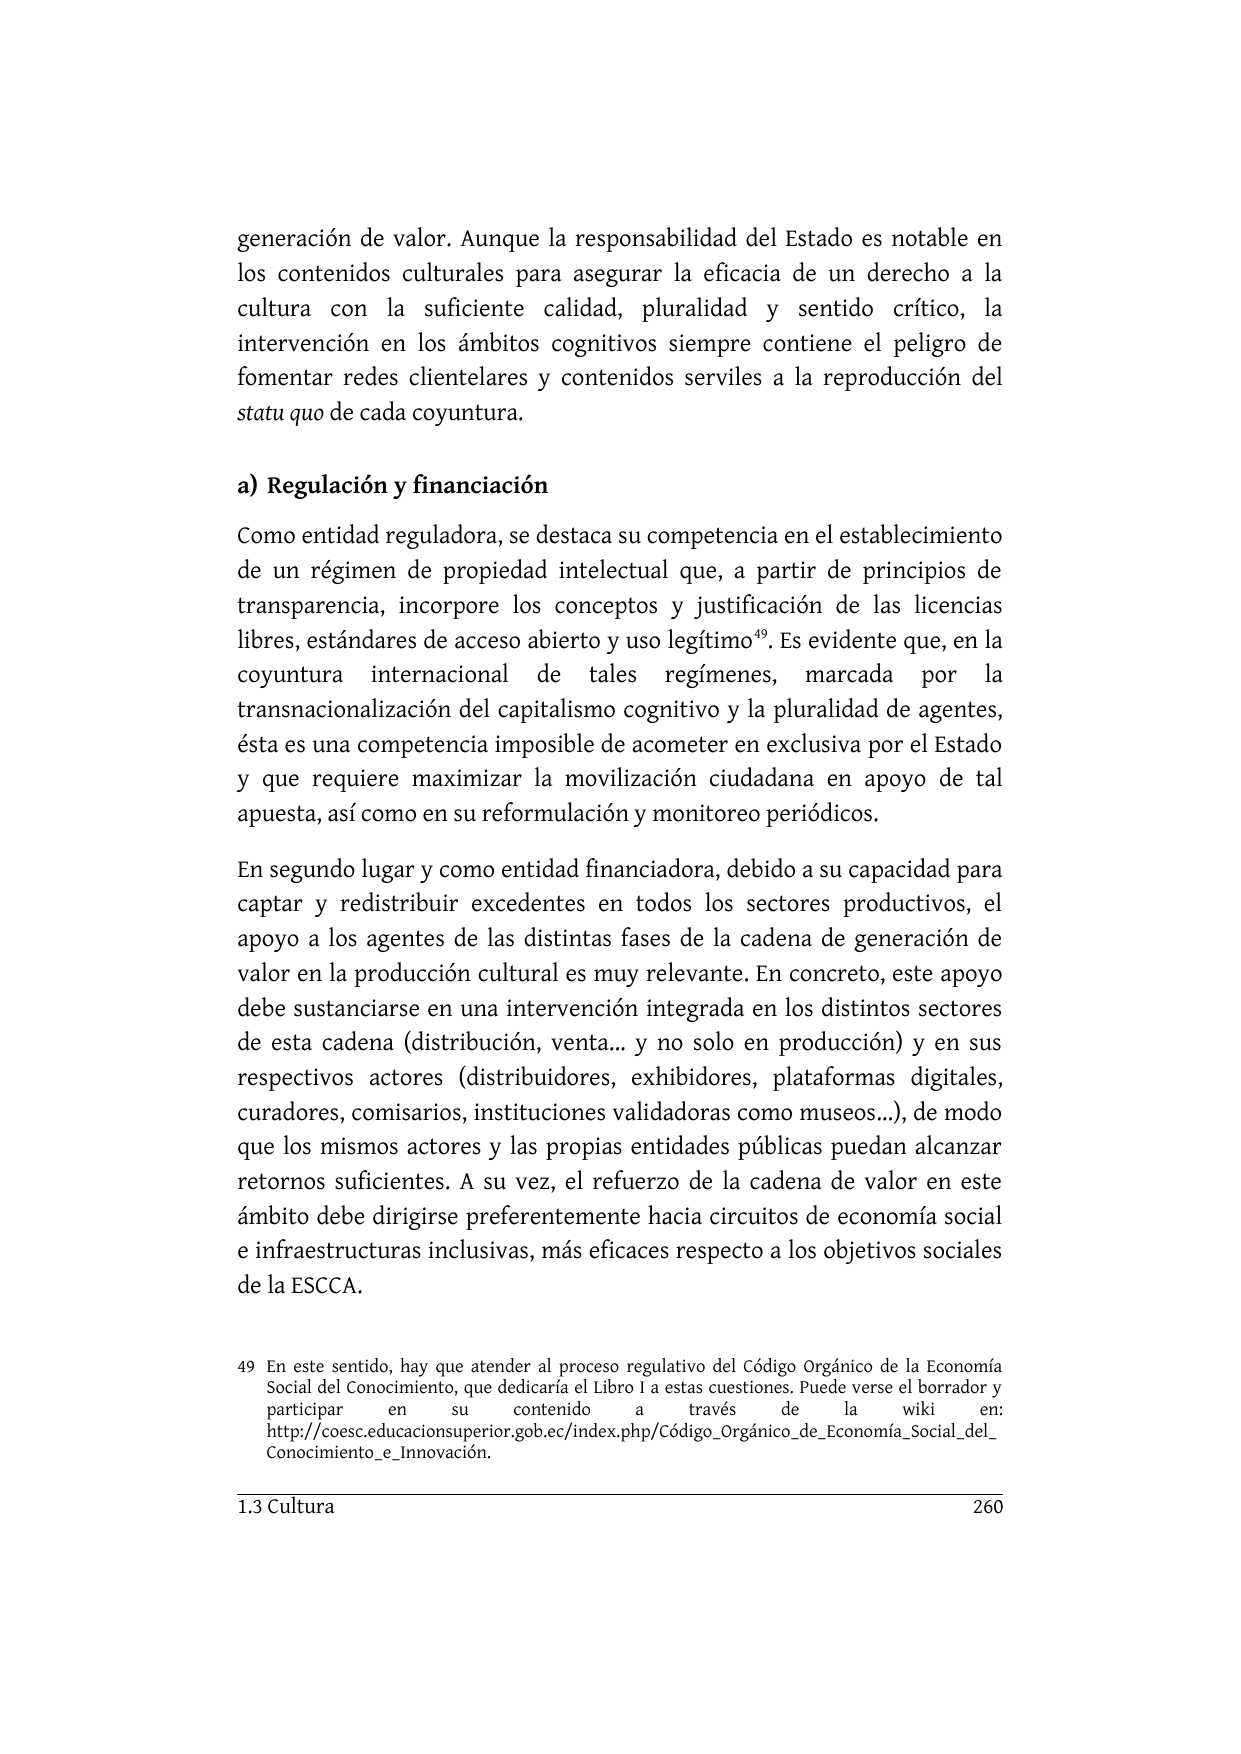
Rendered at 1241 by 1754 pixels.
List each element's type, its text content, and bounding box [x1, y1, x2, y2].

subtitle Regulación y financiación [237, 472, 1003, 501]
text En segundo lugar y como entidad financiadora, debido a su capacidad para captar y redistribuir excedentes en todos los sectores productivos, el apoyo a los agentes de las distintas fases de la cadena de generación de valor en la producción cultural es muy relevante. En concreto, este apoyo debe sustanciarse en una intervención integrada en los distintos sectores de esta cadena (distribución, venta... y no solo en producción) y en sus respectivos actores (distribuidores, exhibidores, plataformas digitales, curadores, comisarios, instituciones validadoras como museos...), de modo que los mismos actores y las propias entidades públicas puedan alcanzar retornos suficientes. A su vez, el refuerzo de la cadena de valor en este ámbito debe dirigirse preferentemente hacia circuitos de economía social e infraestructuras inclusivas, más eficaces respecto a los objetivos sociales de la ESCCA. [237, 855, 1003, 1301]
text Como entidad reguladora, se destaca su competencia en el establecimiento de un régimen de propiedad intelectual que, a partir de principios de transparencia, incorpore los conceptos y justificación de las licencias libres, estándares de acceso abierto y uso legítimo. Es evidente que, en la coyuntura internacional de tales regímenes, marcada por la transnacionalización del capitalismo cognitivo y la pluralidad de agentes, ésta es una competencia imposible de acometer en exclusiva por el Estado y que requiere maximizar la movilización ciudadana en apoyo de tal apuesta, así como en su reformulación y monitoreo periódicos. [237, 522, 1003, 828]
text En este sentido, hay que atender al proceso regulativo del Código Orgánico de la Economía Social del Conocimiento, que dedicaría el Libro I a estas cuestiones. Puede verse el borrador y participar en su contenido a través de la wiki en: http://coesc.educacionsuperior.gob.ec/index.php/Código_Orgánico_de_Economía_Social_del_Conocimiento_e_Innovación. [237, 1356, 1003, 1464]
text generación de valor. Aunque la responsabilidad del Estado es notable en los contenidos culturales para asegurar la eficacia de un derecho a la cultura con la suficiente calidad, pluralidad y sentido crítico, la intervención en los ámbitos cognitivos siempre contiene el peligro de fomentar redes clientelares y contenidos serviles a la reproducción del statu quo de cada coyuntura. [237, 225, 1003, 427]
